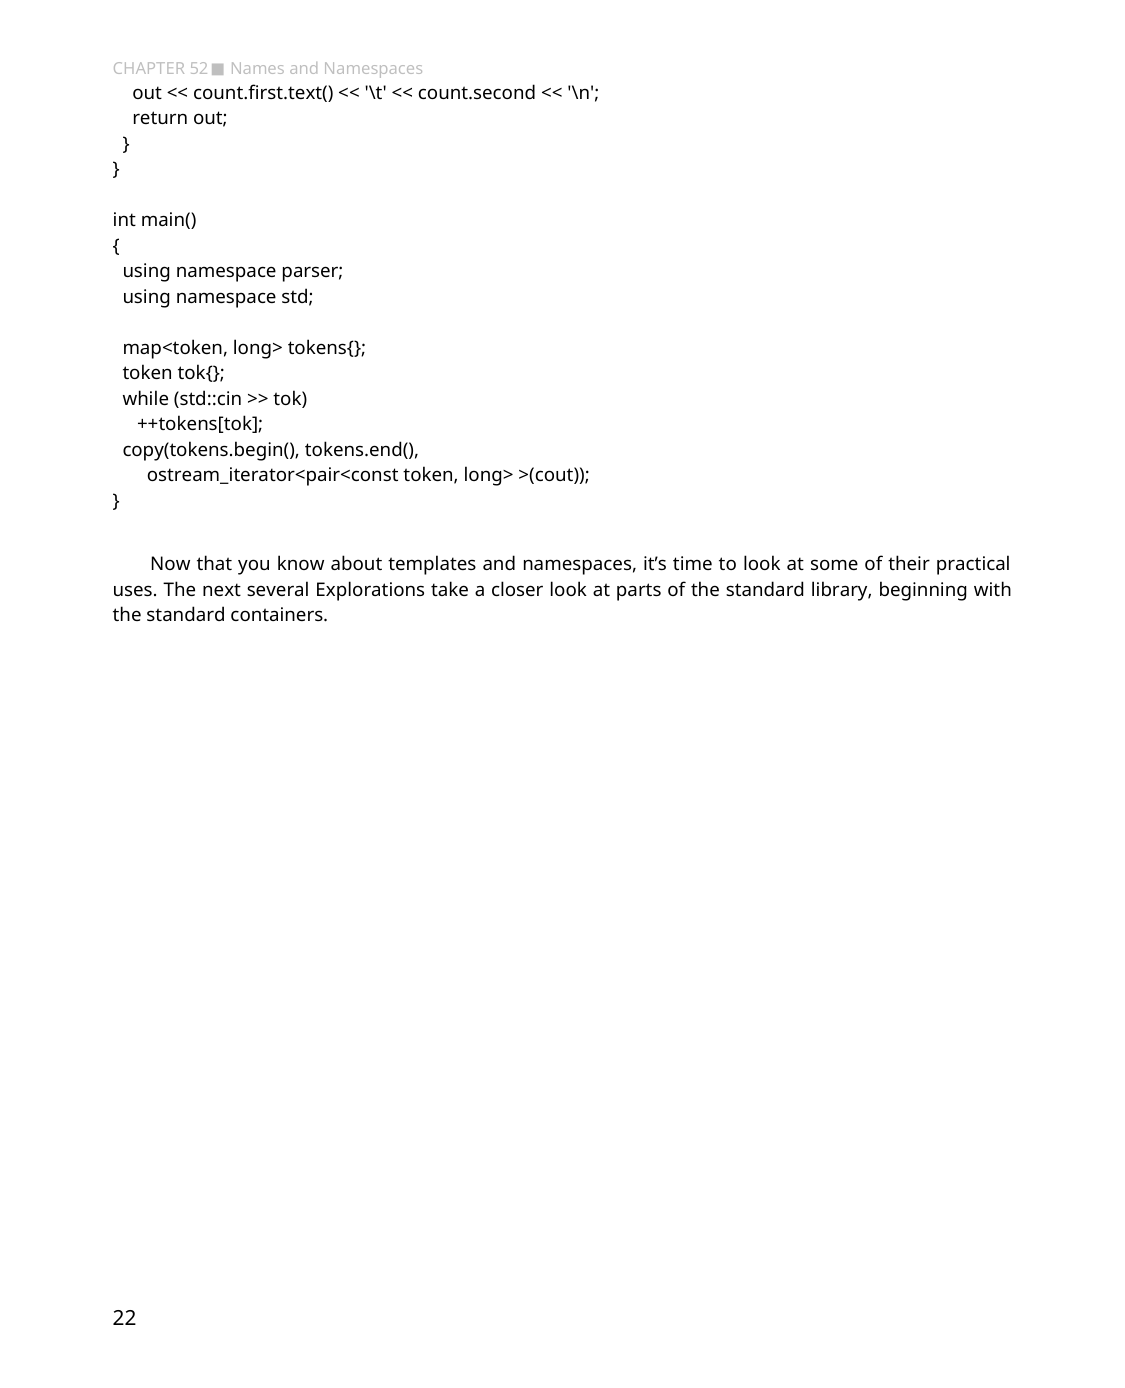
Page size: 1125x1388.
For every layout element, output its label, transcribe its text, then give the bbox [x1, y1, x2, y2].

text map<token, long> tokens{}; [112, 334, 1012, 360]
text using namespace parser; [112, 258, 1012, 283]
text ++tokens[tok]; [112, 411, 1012, 436]
text out << count.first.text() << '\t' << count.second << '\n'; [112, 79, 1012, 104]
text token tok{}; [112, 360, 1012, 385]
text return out; [112, 104, 1012, 130]
text ostream_iterator<pair<const token, long> >(cout)); [112, 462, 1012, 487]
text using namespace std; [112, 283, 1012, 309]
text Now that you know about templates and namespaces, it’s time to look at some of their practical uses. The next several Explorations take a closer look at parts of the standard library, beginning with the standard containers. [112, 550, 1012, 627]
text copy(tokens.begin(), tokens.end(), [112, 436, 1012, 462]
text } [112, 130, 1012, 156]
text { [112, 232, 1012, 258]
text } [112, 487, 1012, 513]
text } [112, 156, 1012, 181]
text int main() [112, 207, 1012, 232]
text while (std::cin >> tok) [112, 385, 1012, 411]
